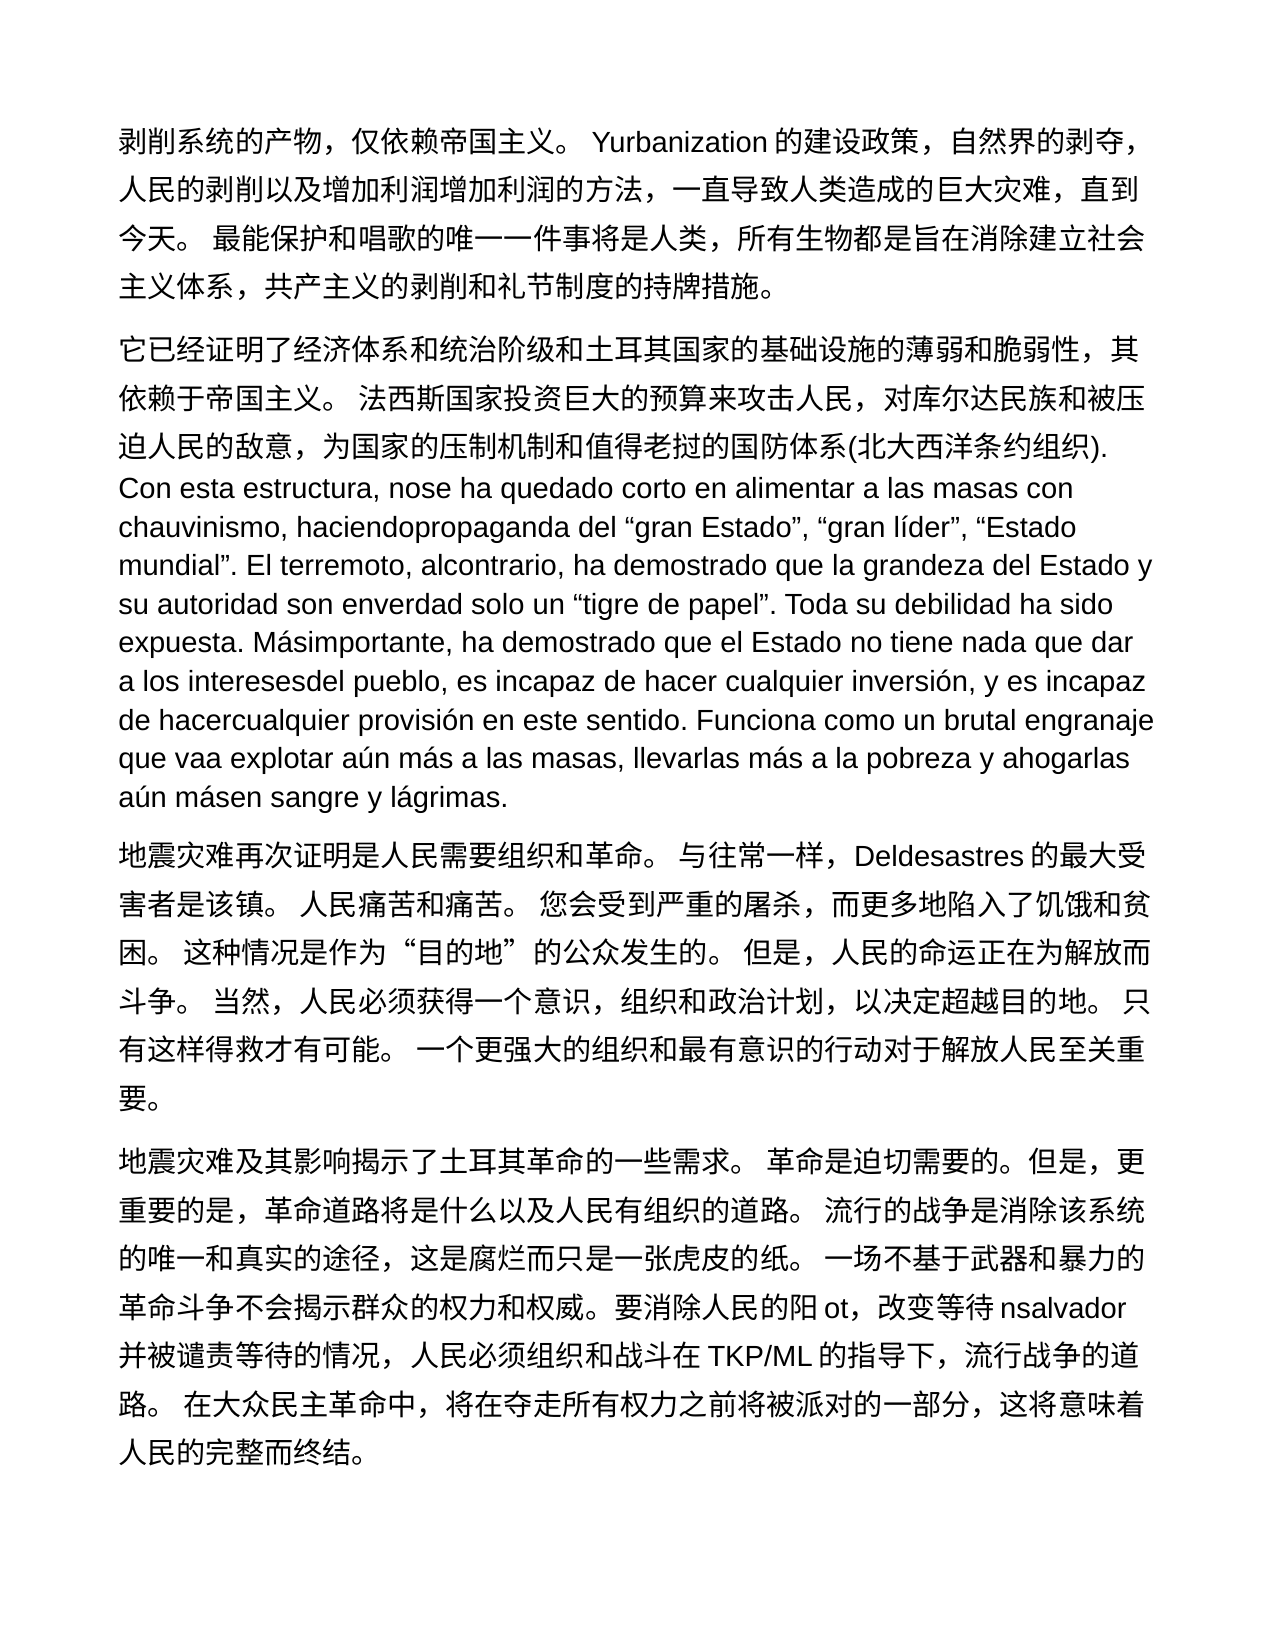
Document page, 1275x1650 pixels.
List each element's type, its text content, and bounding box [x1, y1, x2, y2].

text 它已经证明了经济体系和统治阶级和土耳其国家的基础设施的薄弱和脆弱性，其依赖于帝国主义。 法西斯国家投资巨大的预算来攻击人民，对库尔达民族和被压迫人民的敌意，为国家的压制机制和值得老挝的国防体系(北大西洋条约组织). Con esta estructura, nose ha quedado corto en alimentar a las masas con chauvinismo, haciendopropaganda del “gran Estado”, “gran líder”, “Estado mundial”. El terremoto, alcontrario, ha demostrado que la grandeza del Estado y su autoridad son enverdad solo un “tigre de papel”. Toda su debilidad ha sido expuesta. Másimportante, ha demostrado que el Estado no tiene nada que dar a los interesesdel pueblo, es incapaz de hacer cualquier inversión, y es incapaz de hacercualquier provisión en este sentido. Funciona como un brutal engranaje que vaa explotar aún más a las masas, llevarlas más a la pobreza y ahogarlas aún másen sangre y lágrimas. [118, 327, 1157, 813]
text 剥削系统的产物，仅依赖帝国主义。 Yurbanization的建设政策，自然界的剥夺，人民的剥削以及增加利润增加利润的方法，一直导致人类造成的巨大灾难，直到今天。 最能保护和唱歌的唯一一件事将是人类，所有生物都是旨在消除建立社会主义体系，共产主义的剥削和礼节制度的持牌措施。 [118, 118, 1157, 306]
text 地震灾难及其影响揭示了土耳其革命的一些需求。 革命是迫切需要的。但是，更重要的是，革命道路将是什么以及人民有组织的道路。 流行的战争是消除该系统的唯一和真实的途径，这是腐烂而只是一张虎皮的纸。 一场不基于武器和暴力的革命斗争不会揭示群众的权力和权威。要消除人民的阳ot，改变等待nsalvador并被谴责等待的情况，人民必须组织和战斗在TKP/ML的指导下，流行战争的道路。 在大众民主革命中，将在夺走所有权力之前将被派对的一部分，这将意味着人民的完整而终结。 [118, 1138, 1157, 1472]
text 地震灾难再次证明是人民需要组织和革命。 与往常一样，Deldesastres的最大受害者是该镇。 人民痛苦和痛苦。 您会受到严重的屠杀，而更多地陷入了饥饿和贫困。 这种情况是作为“目的地”的公众发生的。 但是，人民的命运正在为解放而斗争。 当然，人民必须获得一个意识，组织和政治计划，以决定超越目的地。 只有这样得救才有可能。 一个更强大的组织和最有意识的行动对于解放人民至关重要。 [118, 833, 1157, 1118]
